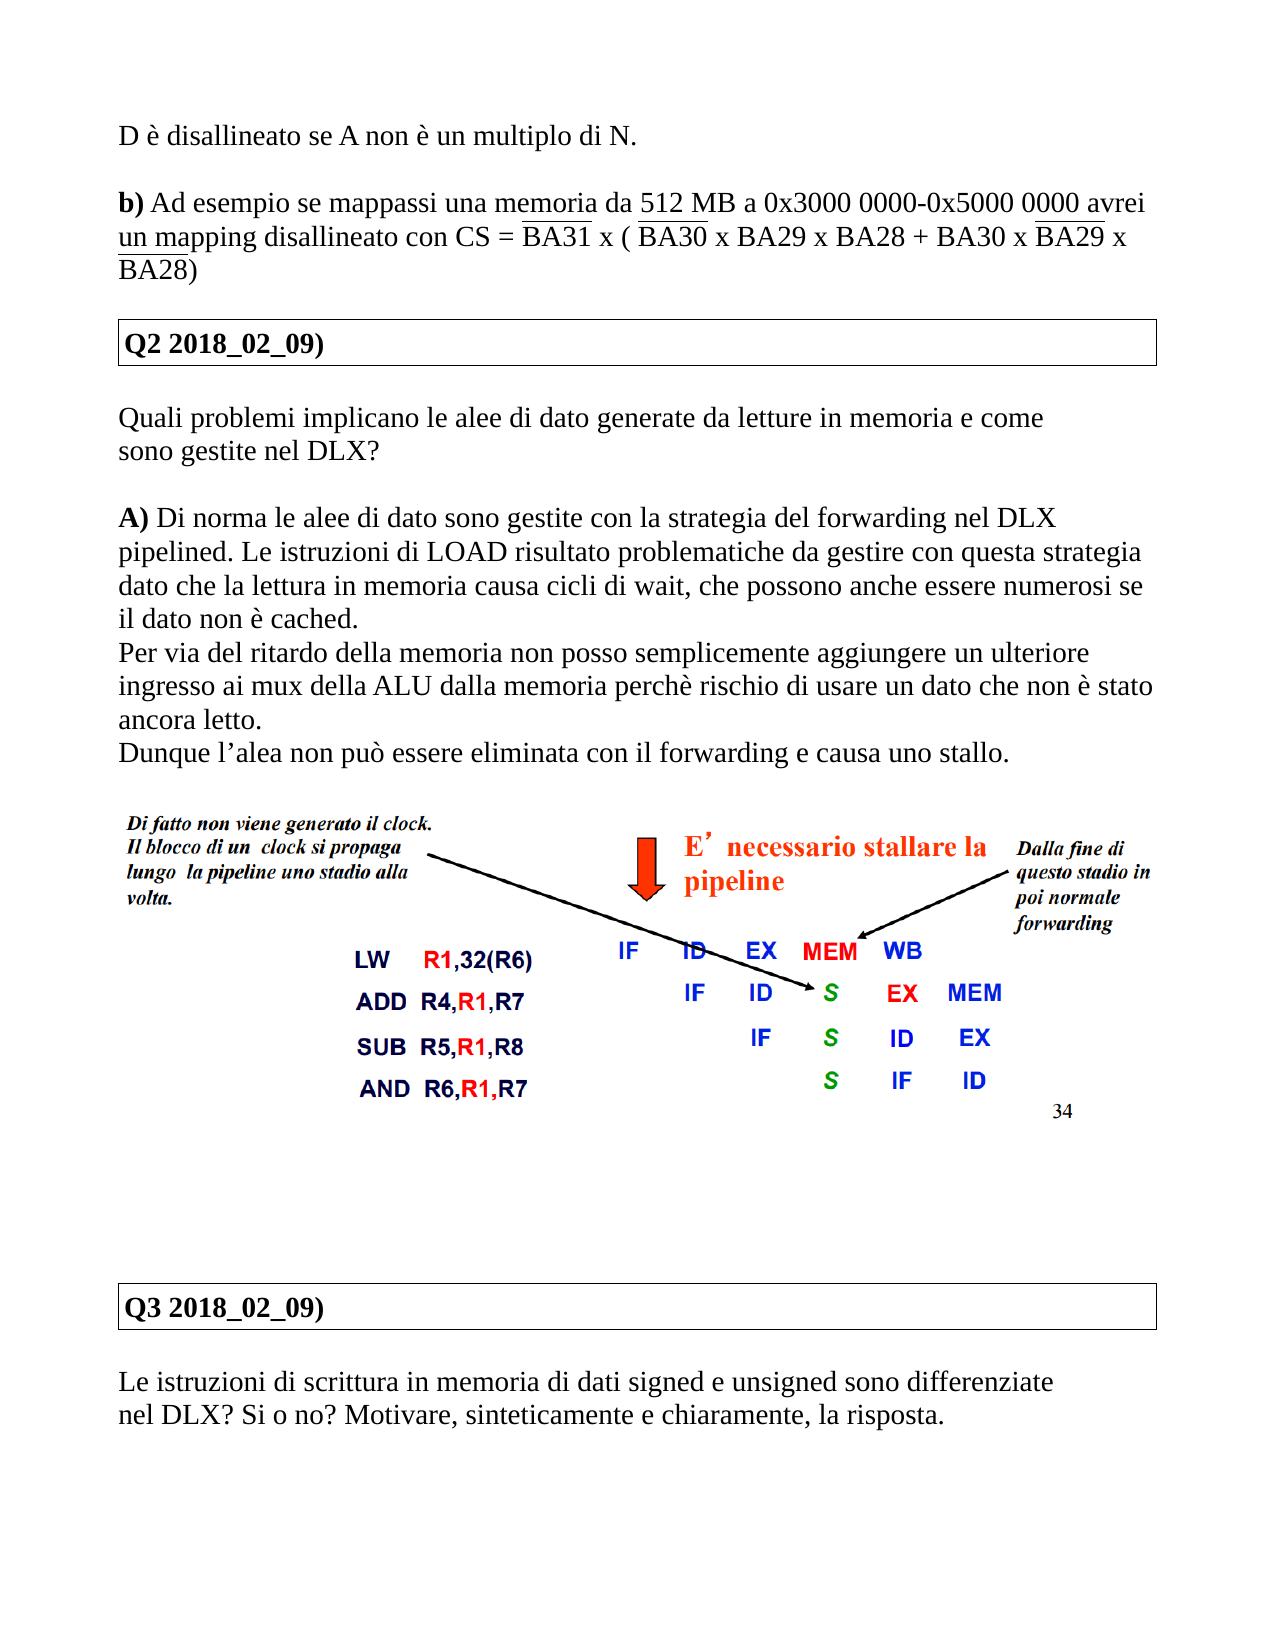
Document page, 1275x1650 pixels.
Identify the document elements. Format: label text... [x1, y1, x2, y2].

text b) Ad esempio se mappassi una memoria da 512 MB a 0x3000 0000-0x5000 0000 avrei un mapping disallineato con CS = BA31 x ( BA30 x BA29 x BA28 + BA30 x BA29 x BA28) [118, 185, 1157, 286]
text sono gestite nel DLX? [118, 433, 1157, 467]
text Quali problemi implicano le alee di dato generate da letture in memoria e come [118, 400, 1157, 433]
table_header Q3 2018_02_09) [119, 1284, 1156, 1329]
text A) Di norma le alee di dato sono gestite con la strategia del forwarding nel DLX pipelined. Le istruzioni di LOAD risultato problematiche da gestire con questa strategia dato che la lettura in memoria causa cicli di wait, che possono anche essere numerosi se il dato non è cached. [118, 501, 1157, 635]
text nel DLX? Si o no? Motivare, sinteticamente e chiaramente, la risposta. [118, 1397, 1157, 1431]
text D è disallineato se A non è un multiplo di N. [118, 118, 1157, 152]
text Le istruzioni di scrittura in memoria di dati signed e unsigned sono differenziate [118, 1364, 1157, 1397]
table_header Q2 2018_02_09) [119, 320, 1156, 365]
picture [118, 802, 1157, 1151]
text Dunque l’alea non può essere eliminata con il forwarding e causa uno stallo. [118, 735, 1157, 769]
text Per via del ritardo della memoria non posso semplicemente aggiungere un ulteriore ingresso ai mux della ALU dalla memoria perchè rischio di usare un dato che non è stato ancora letto. [118, 635, 1157, 735]
